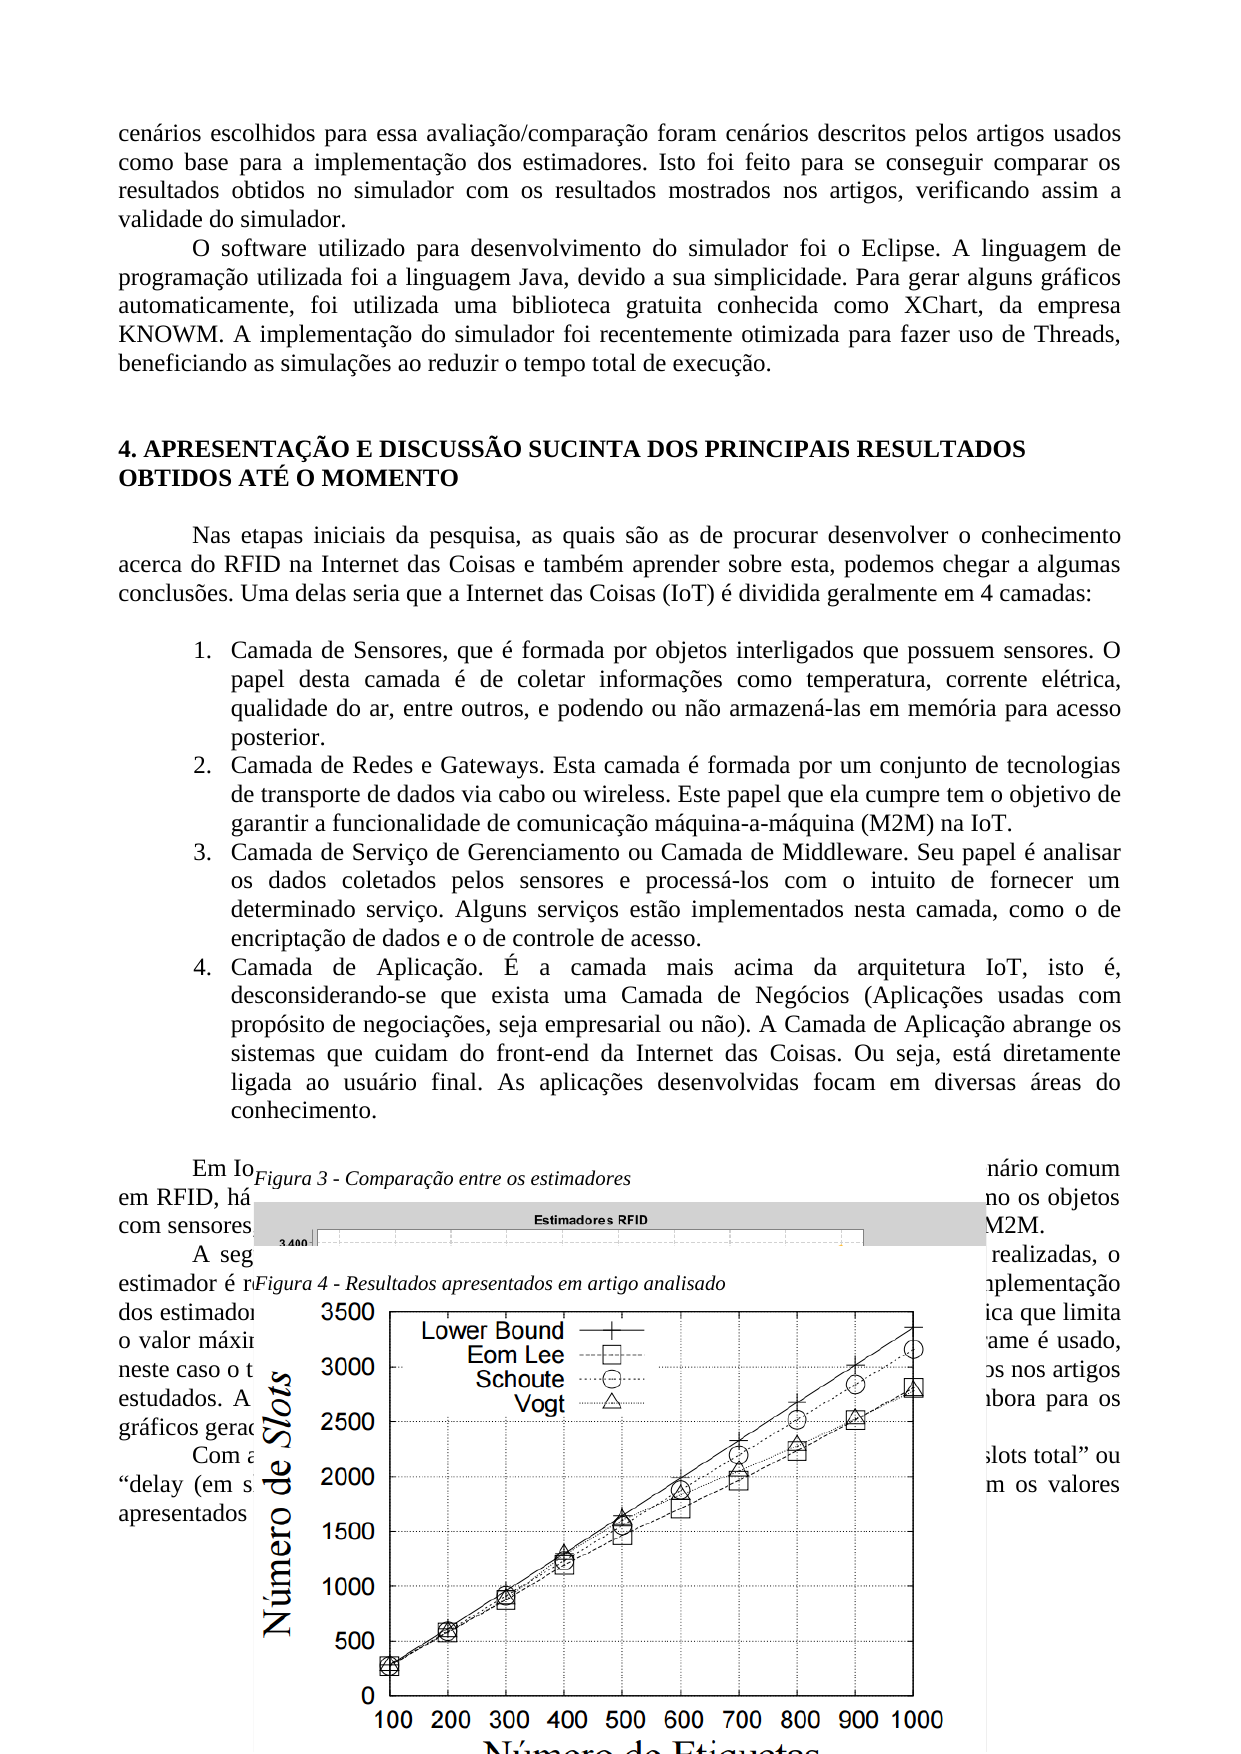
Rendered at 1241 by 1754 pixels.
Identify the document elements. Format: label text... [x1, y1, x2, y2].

text Fonte: Andrade, J. D, and Gonçalves, P. A. S., “Uma Função de Cálculo de Tamanho de Frames para o Protocolo DFSA em Sistemas RFID”, In Proceedings of XVI Workshop de Gerência e Operação de Redes e Serviços (WGRS), Campo Grande, May 2011, pp. 61-74 [254, 1258, 986, 1271]
text Em IoT, o RFID atua como um sistema de comunicação entre objetos. Num cenário comum em RFID, há um leitor de etiquetas e as próprias etiquetas. Eles podem ser vistos como os objetos com sensores, e os protocolos por trás do RFID como os permissores da comunicação M2M. [986, 1153, 1122, 1239]
text Em IoT, o RFID atua como um sistema de comunicação entre objetos. Num cenário comum em RFID, há um leitor de etiquetas e as próprias etiquetas. Eles podem ser vistos como os objetos com sensores, e os protocolos por trás do RFID como os permissores da comunicação M2M. [118, 1153, 254, 1239]
text 4. APRESENTAÇÃO E DISCUSSÃO SUCINTA DOS PRINCIPAIS RESULTADOS OBTIDOS ATÉ O MOMENTO [118, 434, 1122, 492]
text Com a finalidade de validar o simulador, utilizamos a variável “quantidade de slots total” ou “delay (em slots)” e tiramos o valor médio das simulações para ser comparado com os valores apresentados nos artigos. As Figuras 3 e 4 a seguir mostram alguns resultados obtidos: [118, 1441, 253, 1527]
list Camada de Sensores, que é formada por objetos interligados que possuem sensores. O papel desta camada é de coletar informações como temperatura, corrente elétrica, qualidade do ar, entre outros, e podendo ou não armazená-las em memória para acesso posterior. [193, 636, 1122, 751]
text Nas etapas iniciais da pesquisa, as quais são as de procurar desenvolver o conhecimento acerca do RFID na Internet das Coisas e também aprender sobre esta, podemos chegar a algumas conclusões. Uma delas seria que a Internet das Coisas (IoT) é dividida geralmente em 4 camadas: [118, 521, 1122, 607]
list Camada de Serviço de Gerenciamento ou Camada de Middleware. Seu papel é analisar os dados coletados pelos sensores e processá-los com o intuito de fornecer um determinado serviço. Alguns serviços estão implementados nesta camada, como o de encriptação de dados e o de controle de acesso. [193, 837, 1122, 952]
text Figura 4 - Resultados apresentados em artigo analisado [254, 1271, 986, 1754]
text cenários escolhidos para essa avaliação/comparação foram cenários descritos pelos artigos usados como base para a implementação dos estimadores. Isto foi feito para se conseguir comparar os resultados obtidos no simulador com os resultados mostrados nos artigos, verificando assim a validade do simulador. [118, 118, 1122, 233]
picture [253, 1202, 987, 1754]
text Com a finalidade de validar o simulador, utilizamos a variável “quantidade de slots total” ou “delay (em slots)” e tiramos o valor médio das simulações para ser comparado com os valores apresentados nos artigos. As Figuras 3 e 4 a seguir mostram alguns resultados obtidos: [987, 1441, 1122, 1527]
text O software utilizado para desenvolvimento do simulador foi o Eclipse. A linguagem de programação utilizada foi a linguagem Java, devido a sua simplicidade. Para gerar alguns gráficos automaticamente, foi utilizada uma biblioteca gratuita conhecida como XChart, da empresa KNOWM. A implementação do simulador foi recentemente otimizada para fazer uso de Threads, beneficiando as simulações ao reduzir o tempo total de execução. [118, 233, 1122, 377]
list Camada de Aplicação. É a camada mais acima da arquitetura IoT, isto é, desconsiderando-se que exista uma Camada de Negócios (Aplicações usadas com propósito de negociações, seja empresarial ou não). A Camada de Aplicação abrange os sistemas que cuidam do front-end da Internet das Coisas. Ou seja, está diretamente ligada ao usuário final. As aplicações desenvolvidas focam em diversas áreas do conhecimento. [193, 952, 1122, 1124]
text A seguir temos o desenvolvimento do simulador. Como descrito nas etapas realizadas, o estimador é responsável pelo tamanho do próximo frame, em slots. Sendo assim, a implementação dos estimadores atuais dá-se com o retorno deste novo tamanho a uma variável numérica que limita o valor máximo a ser usado no array. Para cada simulação, um tamanho inicial do frame é usado, neste caso o tamanho varia entre os valores 64 e 128 slots, pois são os valores utilizados nos artigos estudados. A quantidade de simulações varia também com o artigo em questão, embora para os gráficos gerados foram utilizados valores entre 1000 e 10000 simulações. [118, 1239, 253, 1441]
text Figura 3 - Comparação entre os estimadores [254, 1166, 986, 1202]
list Camada de Redes e Gateways. Esta camada é formada por um conjunto de tecnologias de transporte de dados via cabo ou wireless. Este papel que ela cumpre tem o objetivo de garantir a funcionalidade de comunicação máquina-a-máquina (M2M) na IoT. [193, 751, 1122, 837]
text A seguir temos o desenvolvimento do simulador. Como descrito nas etapas realizadas, o estimador é responsável pelo tamanho do próximo frame, em slots. Sendo assim, a implementação dos estimadores atuais dá-se com o retorno deste novo tamanho a uma variável numérica que limita o valor máximo a ser usado no array. Para cada simulação, um tamanho inicial do frame é usado, neste caso o tamanho varia entre os valores 64 e 128 slots, pois são os valores utilizados nos artigos estudados. A quantidade de simulações varia também com o artigo em questão, embora para os gráficos gerados foram utilizados valores entre 1000 e 10000 simulações. [987, 1239, 1122, 1441]
